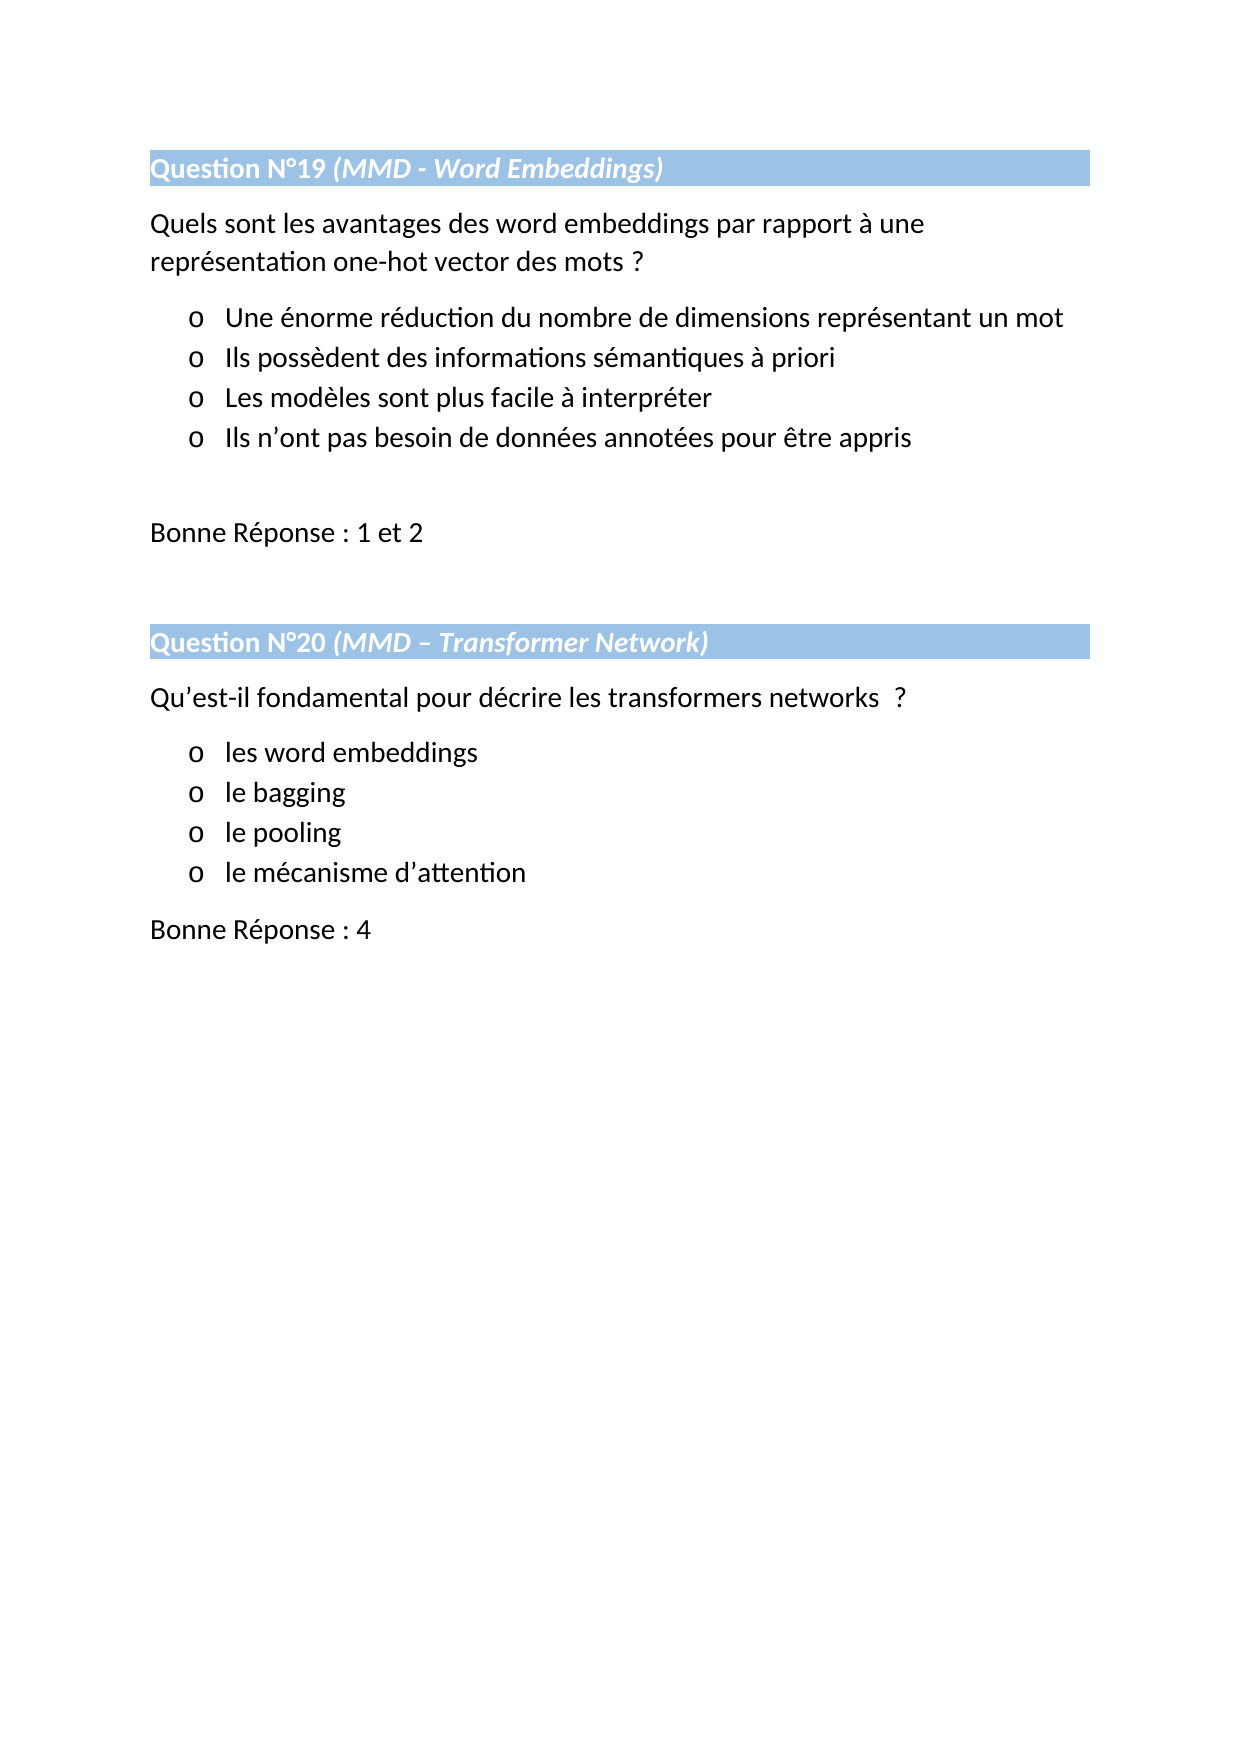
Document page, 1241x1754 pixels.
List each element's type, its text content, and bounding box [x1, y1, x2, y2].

text Bonne Réponse : 4 [150, 911, 1090, 946]
list Ils n’ont pas besoin de données annotées pour être appris [187, 419, 1090, 456]
text Bonne Réponse : 1 et 2 [150, 514, 1090, 549]
text Question N°20 (MMD – Transformer Network) [150, 624, 1090, 659]
list Ils possèdent des informations sémantiques à priori [187, 339, 1090, 376]
list Les modèles sont plus facile à interpréter [187, 379, 1090, 416]
text Qu’est-il fondamental pour décrire les transformers networks ? [150, 679, 1090, 715]
list le mécanisme d’attention [187, 854, 1090, 891]
text Question N°19 (MMD - Word Embeddings) [150, 150, 1090, 186]
text Quels sont les avantages des word embeddings par rapport à une représentation one-hot vector des mots ? [150, 205, 1090, 279]
list le bagging [187, 774, 1090, 811]
list Une énorme réduction du nombre de dimensions représentant un mot [187, 299, 1090, 336]
list le pooling [187, 814, 1090, 851]
list les word embeddings [187, 734, 1090, 771]
